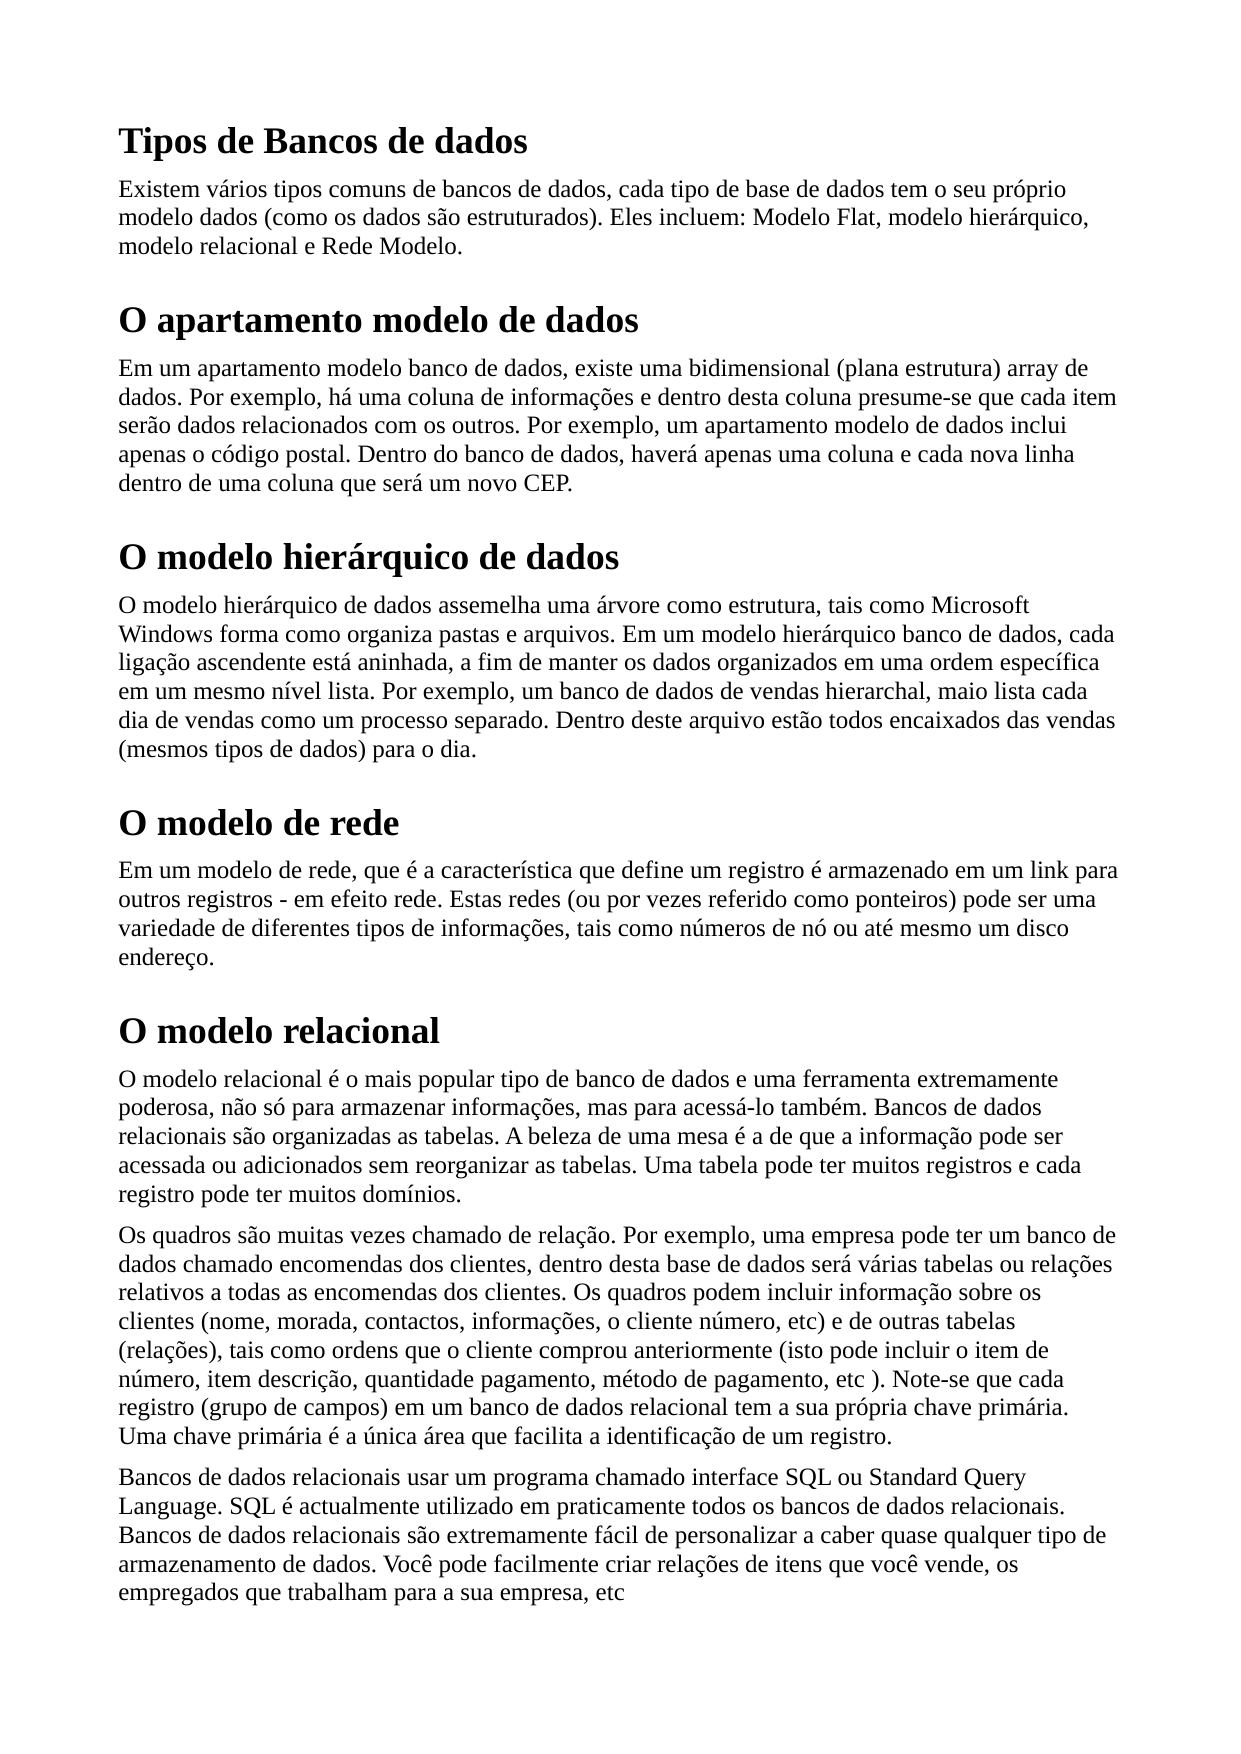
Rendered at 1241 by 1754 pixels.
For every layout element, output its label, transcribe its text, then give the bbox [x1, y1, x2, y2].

text Em um apartamento modelo banco de dados, existe uma bidimensional (plana estrutura) array de dados. Por exemplo, há uma coluna de informações e dentro desta coluna presume-se que cada item serão dados relacionados com os outros. Por exemplo, um apartamento modelo de dados inclui apenas o código postal. Dentro do banco de dados, haverá apenas uma coluna e cada nova linha dentro de uma coluna que será um novo CEP. [118, 353, 1122, 497]
subtitle Tipos de Bancos de dados [118, 118, 1122, 161]
text Os quadros são muitas vezes chamado de relação. Por exemplo, uma empresa pode ter um banco de dados chamado encomendas dos clientes, dentro desta base de dados será várias tabelas ou relações relativos a todas as encomendas dos clientes. Os quadros podem incluir informação sobre os clientes (nome, morada, contactos, informações, o cliente número, etc) e de outras tabelas (relações), tais como ordens que o cliente comprou anteriormente (isto pode incluir o item de número, item descrição, quantidade pagamento, método de pagamento, etc ). Note-se que cada registro (grupo de campos) em um banco de dados relacional tem a sua própria chave primária. Uma chave primária é a única área que facilita a identificação de um registro. [118, 1220, 1122, 1450]
subtitle O modelo relacional [118, 1008, 1122, 1051]
subtitle O modelo hierárquico de dados [118, 534, 1122, 577]
text O modelo hierárquico de dados assemelha uma árvore como estrutura, tais como Microsoft Windows forma como organiza pastas e arquivos. Em um modelo hierárquico banco de dados, cada ligação ascendente está aninhada, a fim de manter os dados organizados em uma ordem específica em um mesmo nível lista. Por exemplo, um banco de dados de vendas hierarchal, maio lista cada dia de vendas como um processo separado. Dentro deste arquivo estão todos encaixados das vendas (mesmos tipos de dados) para o dia. [118, 590, 1122, 762]
subtitle O apartamento modelo de dados [118, 297, 1122, 341]
text Bancos de dados relacionais usar um programa chamado interface SQL ou Standard Query Language. SQL é actualmente utilizado em praticamente todos os bancos de dados relacionais. Bancos de dados relacionais são extremamente fácil de personalizar a caber quase qualquer tipo de armazenamento de dados. Você pode facilmente criar relações de itens que você vende, os empregados que trabalham para a sua empresa, etc [118, 1462, 1122, 1606]
text O modelo relacional é o mais popular tipo de banco de dados e uma ferramenta extremamente poderosa, não só para armazenar informações, mas para acessá-lo também. Bancos de dados relacionais são organizadas as tabelas. A beleza de uma mesa é a de que a informação pode ser acessada ou adicionados sem reorganizar as tabelas. Uma tabela pode ter muitos registros e cada registro pode ter muitos domínios. [118, 1064, 1122, 1207]
text Existem vários tipos comuns de bancos de dados, cada tipo de base de dados tem o seu próprio modelo dados (como os dados são estruturados). Eles incluem: Modelo Flat, modelo hierárquico, modelo relacional e Rede Modelo. [118, 174, 1122, 260]
subtitle O modelo de rede [118, 800, 1122, 843]
text Em um modelo de rede, que é a característica que define um registro é armazenado em um link para outros registros - em efeito rede. Estas redes (ou por vezes referido como ponteiros) pode ser uma variedade de diferentes tipos de informações, tais como números de nó ou até mesmo um disco endereço. [118, 856, 1122, 971]
